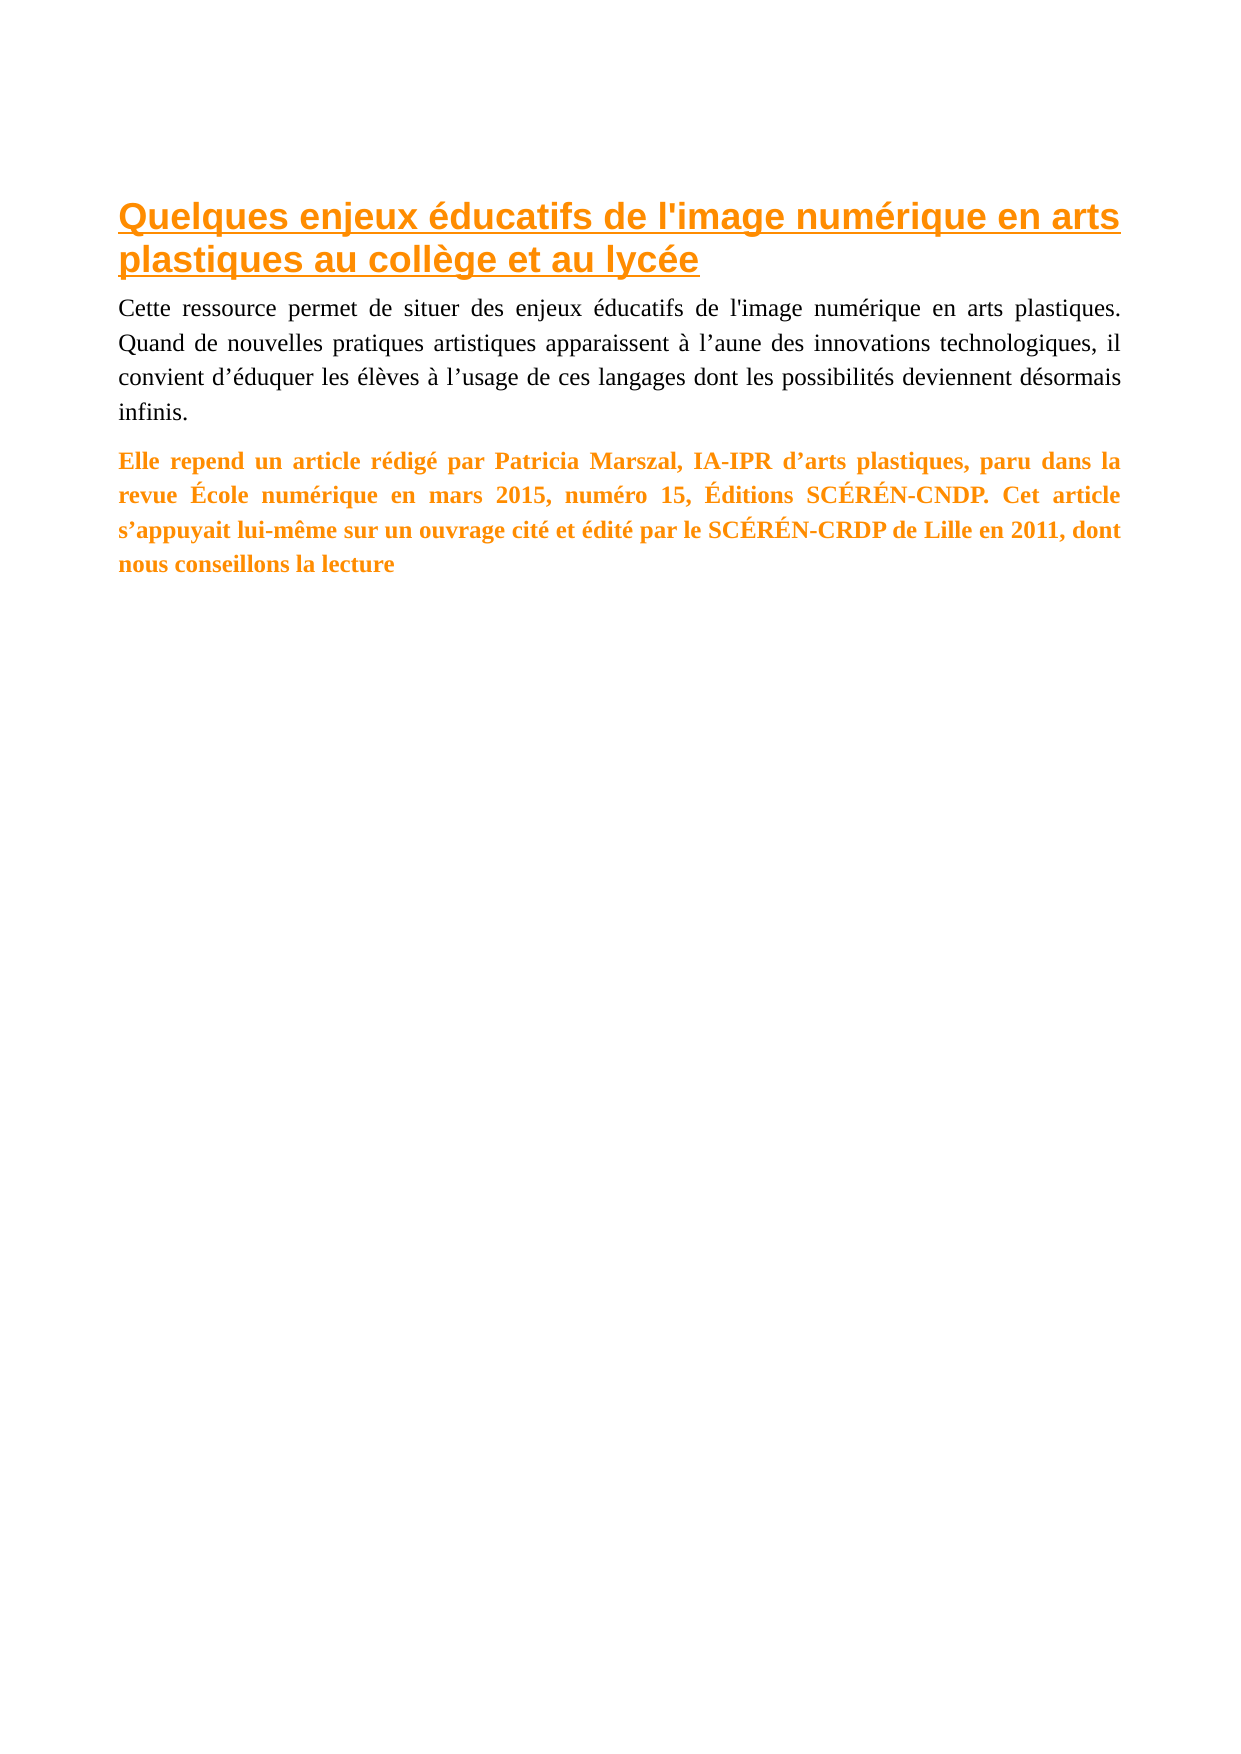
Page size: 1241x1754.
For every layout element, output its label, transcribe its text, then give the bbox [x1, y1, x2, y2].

subtitle Quelques enjeux éducatifs de l'image numérique en arts plastiques au collège et au lycée [118, 194, 1122, 281]
text Elle repend un article rédigé par Patricia Marszal, IA-IPR d’arts plastiques, paru dans la revue École numérique en mars 2015, numéro 15, Éditions SCÉRÉN-CNDP. Cet article s’appuyait lui-même sur un ouvrage cité et édité par le SCÉRÉN-CRDP de Lille en 2011, dont nous conseillons la lecture [118, 446, 1122, 578]
text Cette ressource permet de situer des enjeux éducatifs de l'image numérique en arts plastiques. Quand de nouvelles pratiques artistiques apparaissent à l’aune des innovations technologiques, il convient d’éduquer les élèves à l’usage de ces langages dont les possibilités deviennent désormais infinis. [118, 293, 1122, 426]
